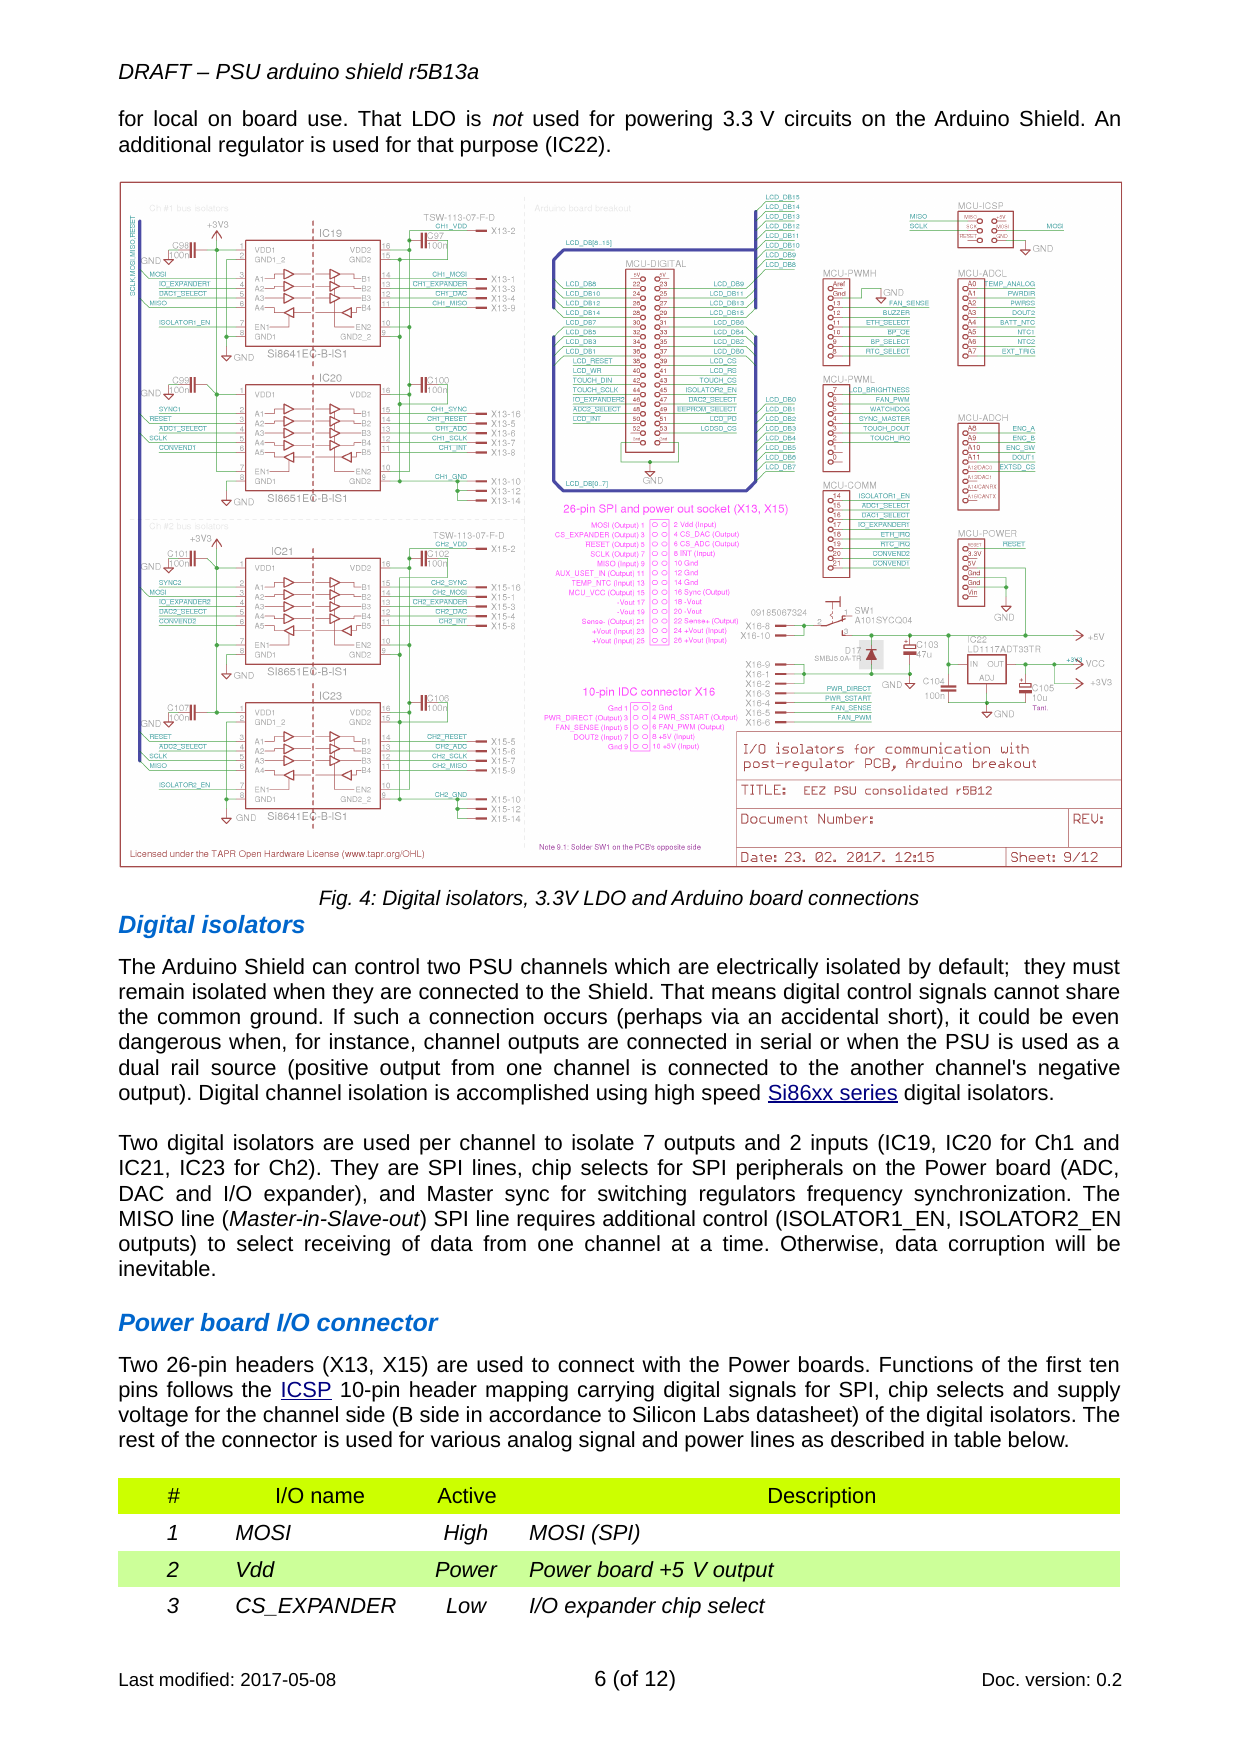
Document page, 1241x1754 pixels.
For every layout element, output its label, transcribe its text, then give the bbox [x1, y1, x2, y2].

table_cell 1 [118, 1514, 229, 1551]
table_cell High [410, 1514, 523, 1551]
table_cell MOSI [229, 1514, 410, 1551]
table_cell CS_EXPANDER [229, 1588, 410, 1624]
subtitle Digital isolators [118, 910, 1122, 939]
table_header I/O name [229, 1478, 410, 1514]
table_header # [118, 1478, 229, 1514]
table_cell Low [410, 1588, 523, 1624]
table_cell 2 [118, 1551, 229, 1587]
table_cell Power [410, 1551, 523, 1587]
table_header Active [410, 1478, 523, 1514]
subtitle Power board I/O connector [118, 1308, 1122, 1337]
table_cell MOSI (SPI) [523, 1514, 1120, 1551]
list Fig. 4: Digital isolators, 3.3V LDO and Arduino board connections [118, 869, 1122, 910]
text Two 26-pin headers (X13, X15) are used to connect with the Power boards. Functions of the first ten pins follows the ICSP 10-pin header mapping carrying digital signals for SPI, chip selects and supply voltage for the channel side (B side in accordance to Silicon Labs datasheet) of the digital isolators. The rest of the connector is used for various analog signal and power lines as described in table below. [118, 1351, 1122, 1452]
table_header Description [523, 1478, 1120, 1514]
text for local on board use. That LDO is not used for powering 3.3 V circuits on the Arduino Shield. An additional regulator is used for that purpose (IC22). [118, 106, 1122, 157]
table_cell 3 [118, 1588, 229, 1624]
picture [118, 181, 1123, 869]
text Two digital isolators are used per channel to isolate 7 outputs and 2 inputs (IC19, IC20 for Ch1 and IC21, IC23 for Ch2). They are SPI lines, chip selects for SPI peripherals on the Power board (ADC, DAC and I/O expander), and Master sync for switching regulators frequency synchronization. The MISO line (Master-in-Slave-out) SPI line requires additional control (ISOLATOR1_EN, ISOLATOR2_EN outputs) to select receiving of data from one channel at a time. Otherwise, data corruption will be inevitable. [118, 1130, 1122, 1281]
table_cell Vdd [229, 1551, 410, 1587]
table_cell I/O expander chip select [523, 1588, 1120, 1624]
text The Arduino Shield can control two PSU channels which are electrically isolated by default; they must remain isolated when they are connected to the Shield. That means digital control signals cannot share the common ground. If such a connection occurs (perhaps via an accidental short), it could be even dangerous when, for instance, channel outputs are connected in serial or when the PSU is used as a dual rail source (positive output from one channel is connected to the another channel's negative output). Digital channel isolation is accomplished using high speed Si86xx series digital isolators. [118, 954, 1122, 1105]
table_cell Power board +5 V output [523, 1551, 1120, 1587]
